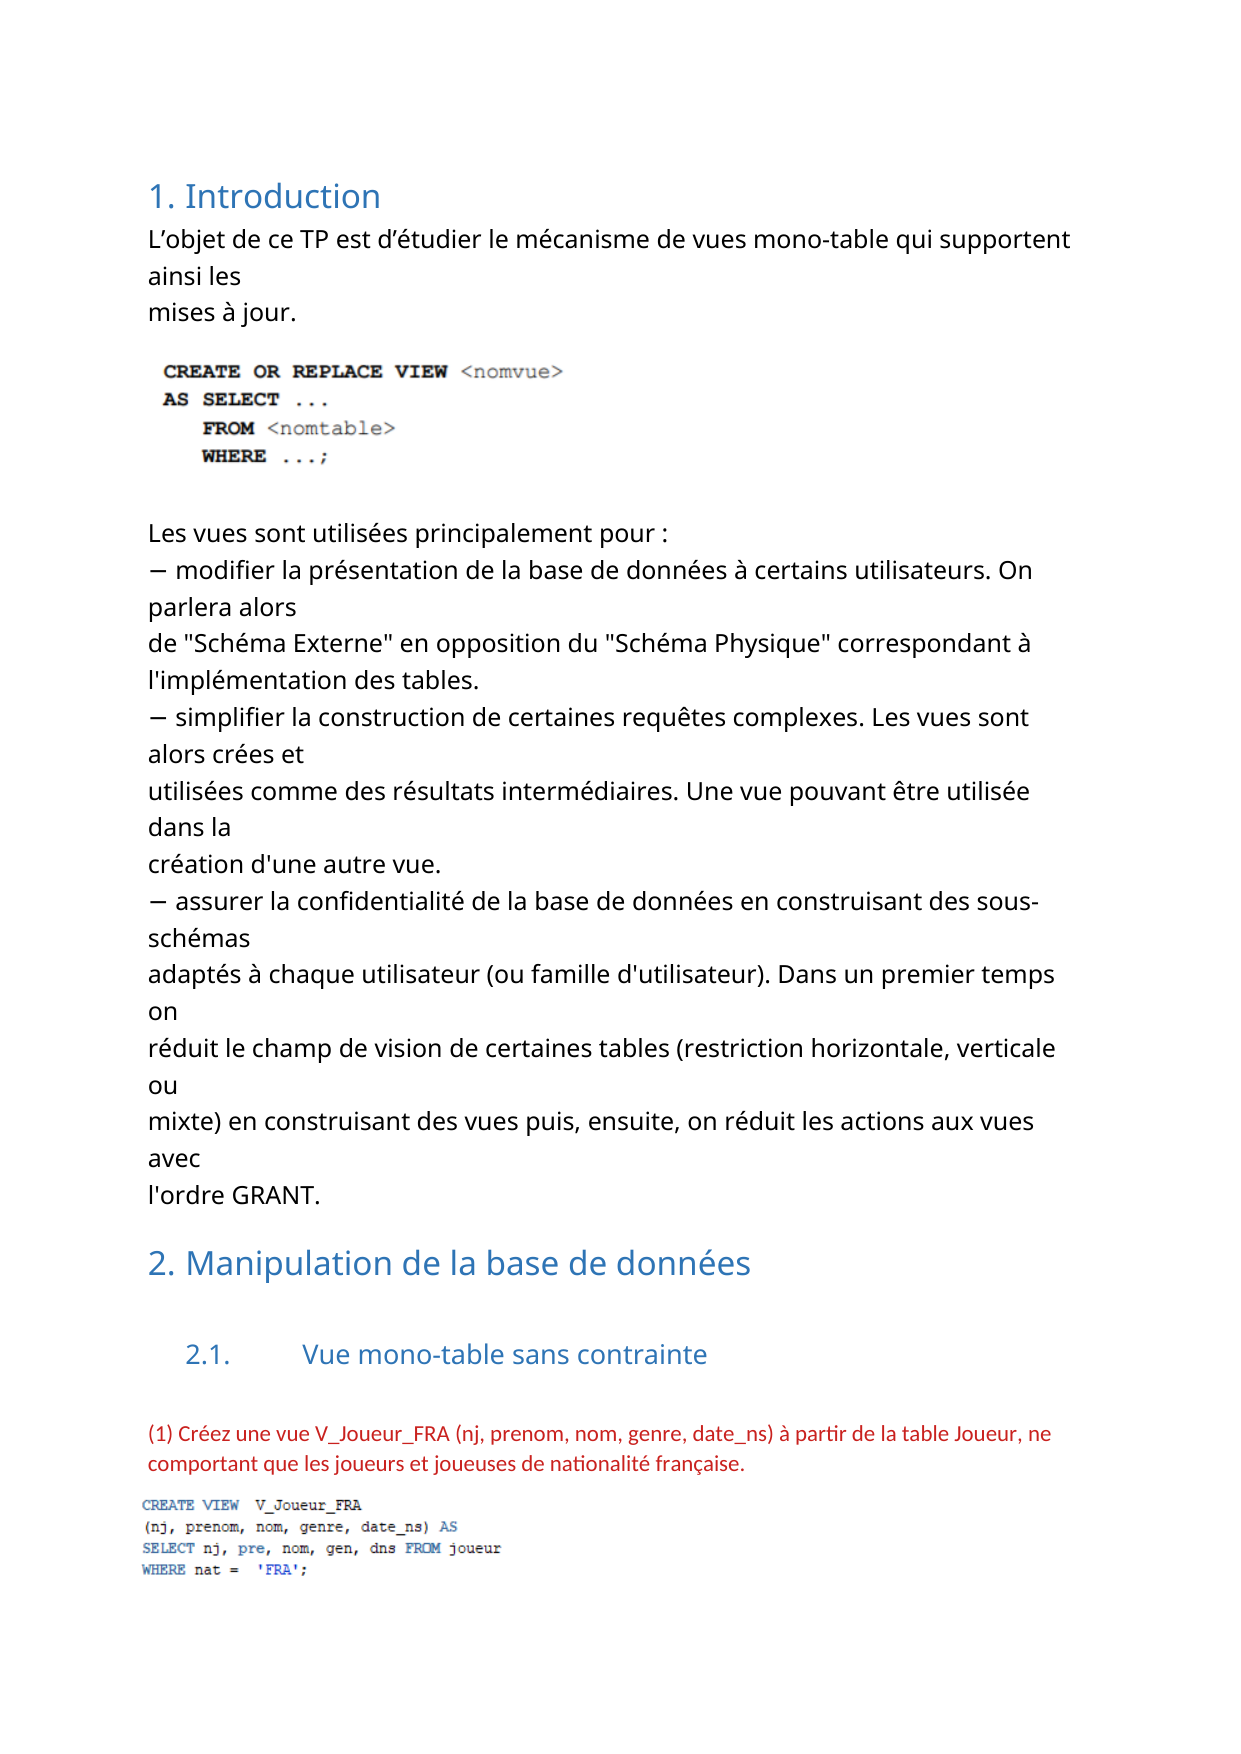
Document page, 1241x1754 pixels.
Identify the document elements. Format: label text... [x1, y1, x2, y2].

picture [153, 355, 568, 476]
text − assurer la confidentialité de la base de données en construisant des sous-schémas [148, 883, 1093, 954]
text création d'une autre vue. [148, 847, 1093, 881]
text mixte) en construisant des vues puis, ensuite, on réduit les actions aux vues avec [148, 1104, 1093, 1175]
text de "Schéma Externe" en opposition du "Schéma Physique" correspondant à [148, 626, 1093, 660]
text adaptés à chaque utilisateur (ou famille d'utilisateur). Dans un premier temps on [148, 957, 1093, 1028]
text − simplifier la construction de certaines requêtes complexes. Les vues sont alors crées et [148, 699, 1093, 770]
text utilisées comme des résultats intermédiaires. Une vue pouvant être utilisée dans la [148, 773, 1093, 844]
text réduit le champ de vision de certaines tables (restriction horizontale, verticale ou [148, 1031, 1093, 1101]
text l'implémentation des tables. [148, 663, 1093, 697]
text mises à jour. [148, 295, 1093, 329]
subtitle Manipulation de la base de données [148, 1239, 1093, 1285]
picture [141, 1496, 509, 1581]
subtitle Vue mono-table sans contrainte [185, 1335, 1093, 1372]
text (1) Créez une vue V_Joueur_FRA (nj, prenom, nom, genre, date_ns) à partir de la table Joueur, ne comportant que les joueurs et joueuses de nationalité française. [148, 1419, 1093, 1477]
text Les vues sont utilisées principalement pour : [148, 516, 1093, 550]
text L’objet de ce TP est d’étudier le mécanisme de vues mono-table qui supportent ainsi les [148, 222, 1093, 292]
text − modifier la présentation de la base de données à certains utilisateurs. On parlera alors [148, 552, 1093, 623]
subtitle Introduction [148, 173, 1093, 218]
text l'ordre GRANT. [148, 1178, 1093, 1212]
